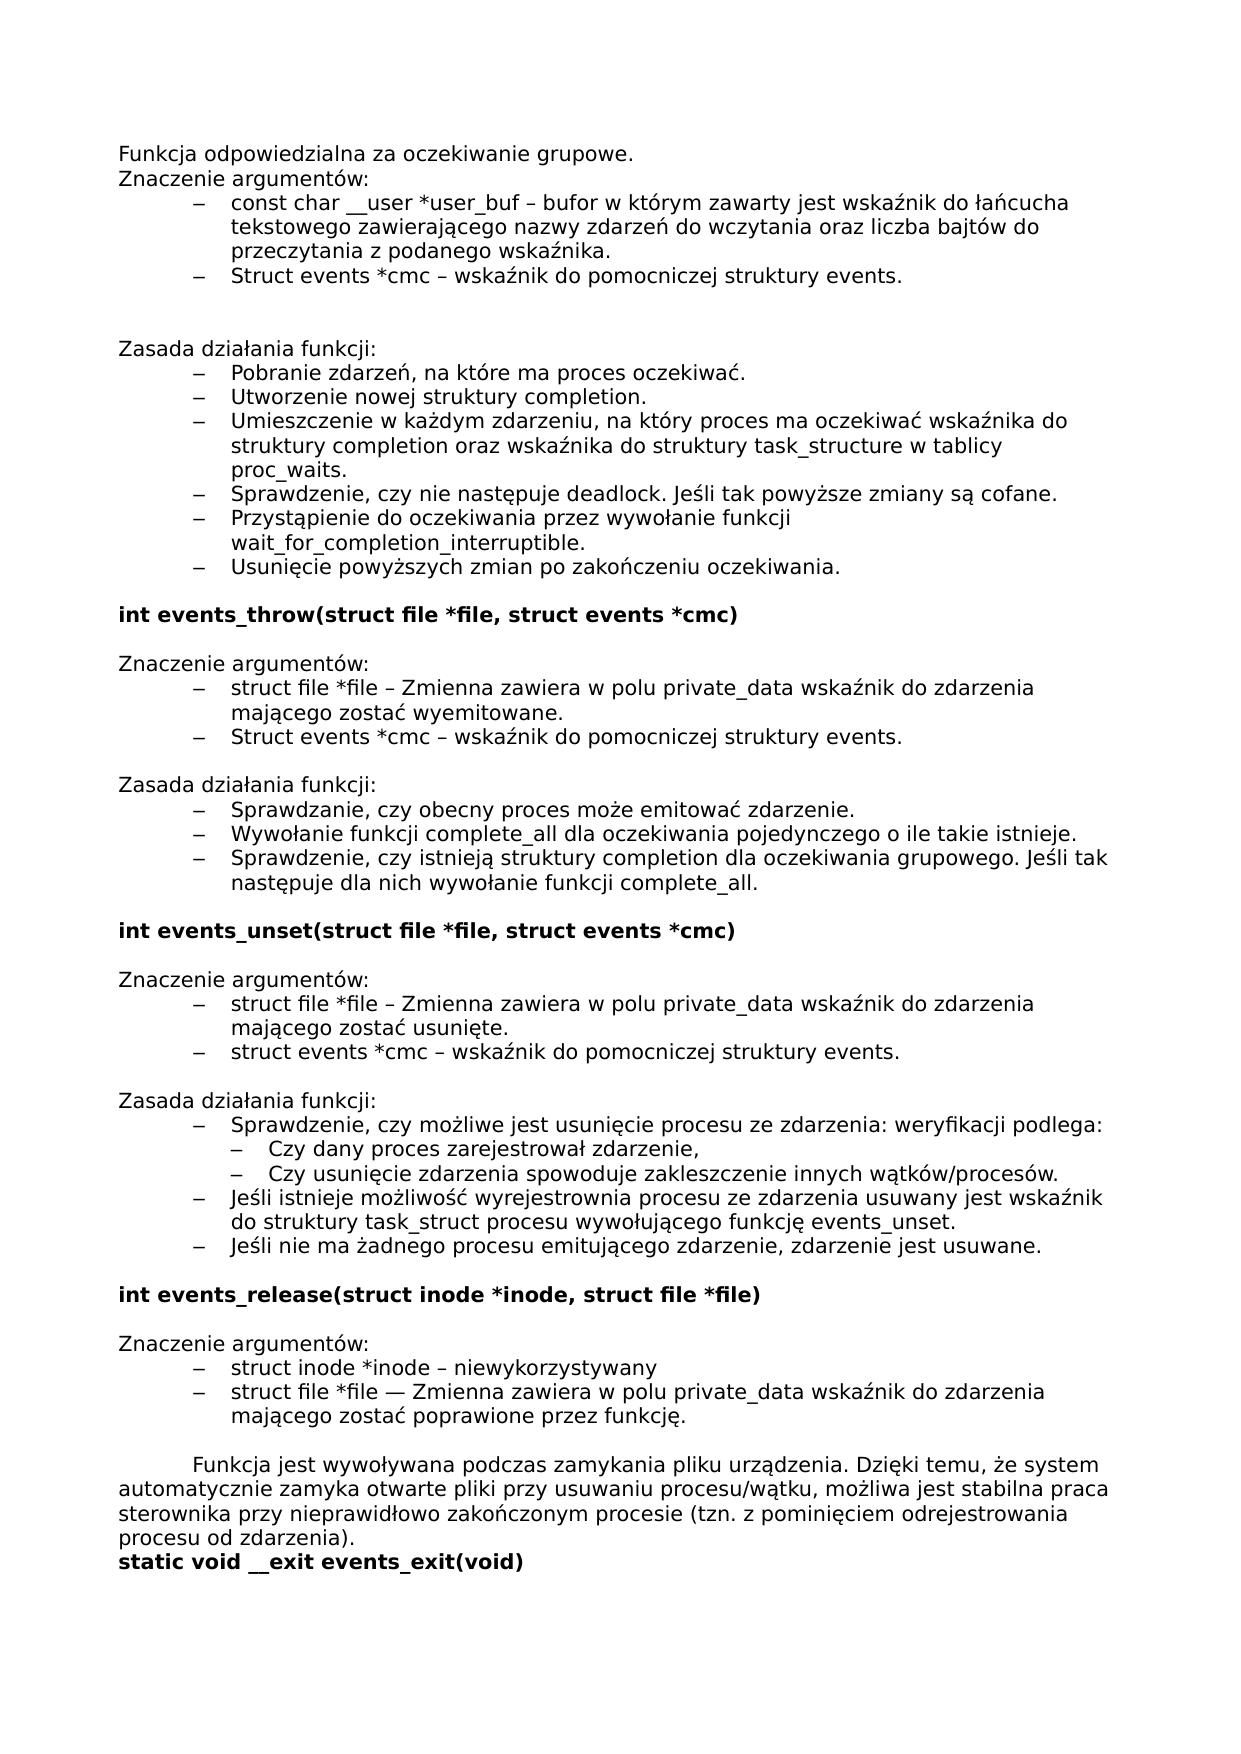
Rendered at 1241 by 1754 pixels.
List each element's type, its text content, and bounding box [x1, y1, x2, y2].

text Znaczenie argumentów: [118, 652, 1122, 676]
text Znaczenie argumentów: [118, 968, 1122, 992]
list struct events *cmc – wskaźnik do pomocniczej struktury events. [193, 1040, 1122, 1065]
text static void __exit events_exit(void) [118, 1550, 1122, 1574]
text Zasada działania funkcji: [118, 1089, 1122, 1113]
list Sprawdzenie, czy nie następuje deadlock. Jeśli tak powyższe zmiany są cofane. [193, 482, 1122, 506]
list Czy dany proces zarejestrował zdarzenie, [231, 1137, 1122, 1162]
list Jeśli istnieje możliwość wyrejestrownia procesu ze zdarzenia usuwany jest wskaźnik do struktury task_struct procesu wywołującego funkcję events_unset. [193, 1186, 1122, 1234]
text int events_throw(struct file *file, struct events *cmc) [118, 603, 1122, 628]
list Umieszczenie w każdym zdarzeniu, na który proces ma oczekiwać wskaźnika do struktury completion oraz wskaźnika do struktury task_structure w tablicy proc_waits. [193, 409, 1122, 482]
text int events_unset(struct file *file, struct events *cmc) [118, 919, 1122, 943]
list struct file *file – Zmienna zawiera w polu private_data wskaźnik do zdarzenia mającego zostać usunięte. [193, 992, 1122, 1040]
list Pobranie zdarzeń, na które ma proces oczekiwać. [193, 361, 1122, 385]
list struct file *file — Zmienna zawiera w polu private_data wskaźnik do zdarzenia mającego zostać poprawione przez funkcję. [193, 1380, 1122, 1429]
list Usunięcie powyższych zmian po zakończeniu oczekiwania. [193, 555, 1122, 579]
list Sprawdzenie, czy możliwe jest usunięcie procesu ze zdarzenia: weryfikacji podlega: [193, 1113, 1122, 1137]
list Sprawdzanie, czy obecny proces może emitować zdarzenie. [193, 798, 1122, 822]
list Czy usunięcie zdarzenia spowoduje zakleszczenie innych wątków/procesów. [231, 1162, 1122, 1186]
list Struct events *cmc – wskaźnik do pomocniczej struktury events. [193, 725, 1122, 749]
list Wywołanie funkcji complete_all dla oczekiwania pojedynczego o ile takie istnieje. [193, 822, 1122, 846]
text Funkcja odpowiedzialna za oczekiwanie grupowe. [118, 142, 1122, 167]
text int events_release(struct inode *inode, struct file *file) [118, 1283, 1122, 1307]
list Jeśli nie ma żadnego procesu emitującego zdarzenie, zdarzenie jest usuwane. [193, 1234, 1122, 1259]
text Znaczenie argumentów: [118, 1332, 1122, 1356]
list Sprawdzenie, czy istnieją struktury completion dla oczekiwania grupowego. Jeśli tak następuje dla nich wywołanie funkcji complete_all. [193, 846, 1122, 895]
list Struct events *cmc – wskaźnik do pomocniczej struktury events. [193, 264, 1122, 288]
list struct inode *inode – niewykorzystywany [193, 1356, 1122, 1380]
list Utworzenie nowej struktury completion. [193, 385, 1122, 409]
text Znaczenie argumentów: [118, 167, 1122, 191]
list Przystąpienie do oczekiwania przez wywołanie funkcji wait_for_completion_interruptible. [193, 506, 1122, 555]
list struct file *file – Zmienna zawiera w polu private_data wskaźnik do zdarzenia mającego zostać wyemitowane. [193, 676, 1122, 725]
text Funkcja jest wywoływana podczas zamykania pliku urządzenia. Dzięki temu, że system automatycznie zamyka otwarte pliki przy usuwaniu procesu/wątku, możliwa jest stabilna praca sterownika przy nieprawidłowo zakończonym procesie (tzn. z pominięciem odrejestrowania procesu od zdarzenia). [118, 1453, 1122, 1550]
list const char __user *user_buf – bufor w którym zawarty jest wskaźnik do łańcucha tekstowego zawierającego nazwy zdarzeń do wczytania oraz liczba bajtów do przeczytania z podanego wskaźnika. [193, 191, 1122, 264]
text Zasada działania funkcji: [118, 773, 1122, 798]
text Zasada działania funkcji: [118, 337, 1122, 361]
